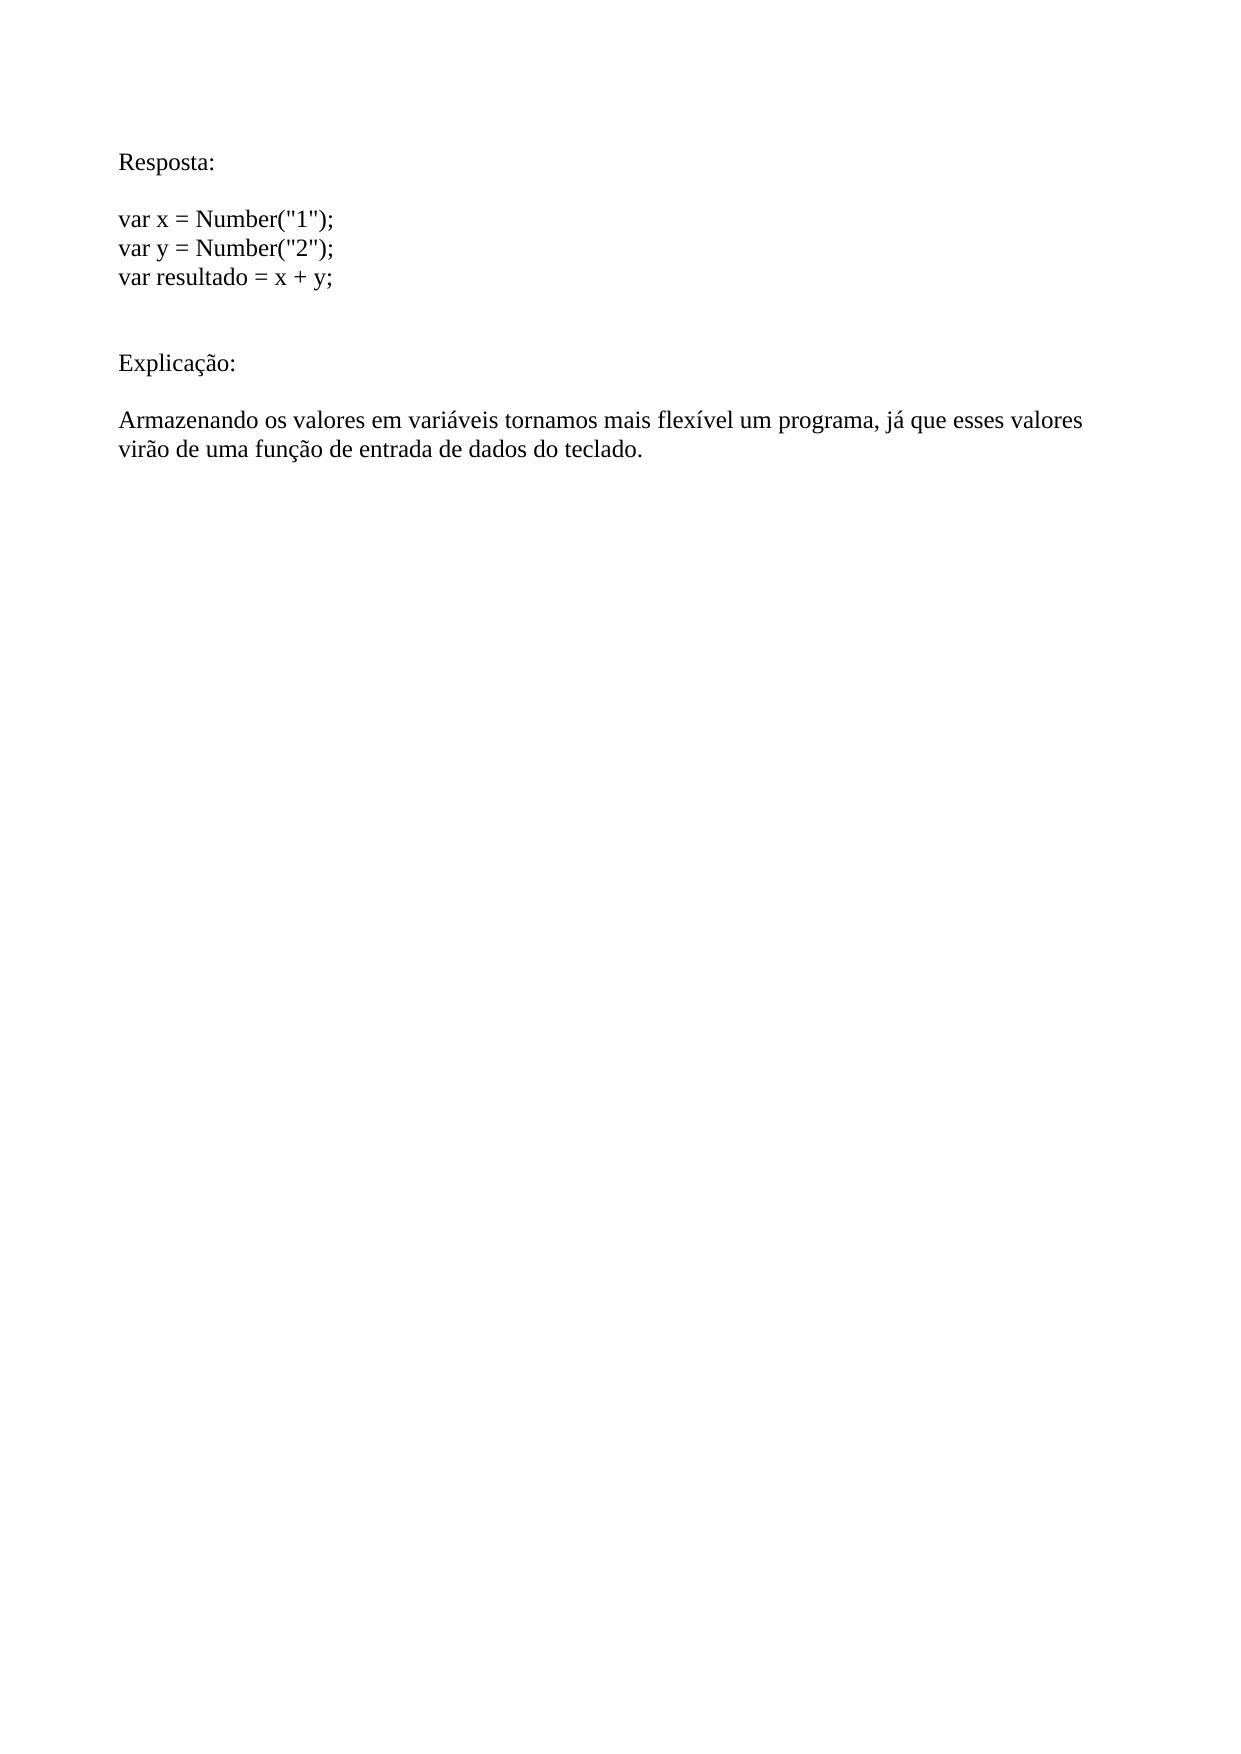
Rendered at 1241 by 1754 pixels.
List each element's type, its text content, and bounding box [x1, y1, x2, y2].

text Explicação: [118, 348, 1122, 377]
text var resultado = x + y; [118, 262, 1122, 291]
text var y = Number("2"); [118, 233, 1122, 262]
text Armazenando os valores em variáveis tornamos mais flexível um programa, já que esses valores virão de uma função de entrada de dados do teclado. [118, 406, 1122, 463]
text var x = Number("1"); [118, 204, 1122, 233]
text Resposta: [118, 147, 1122, 176]
